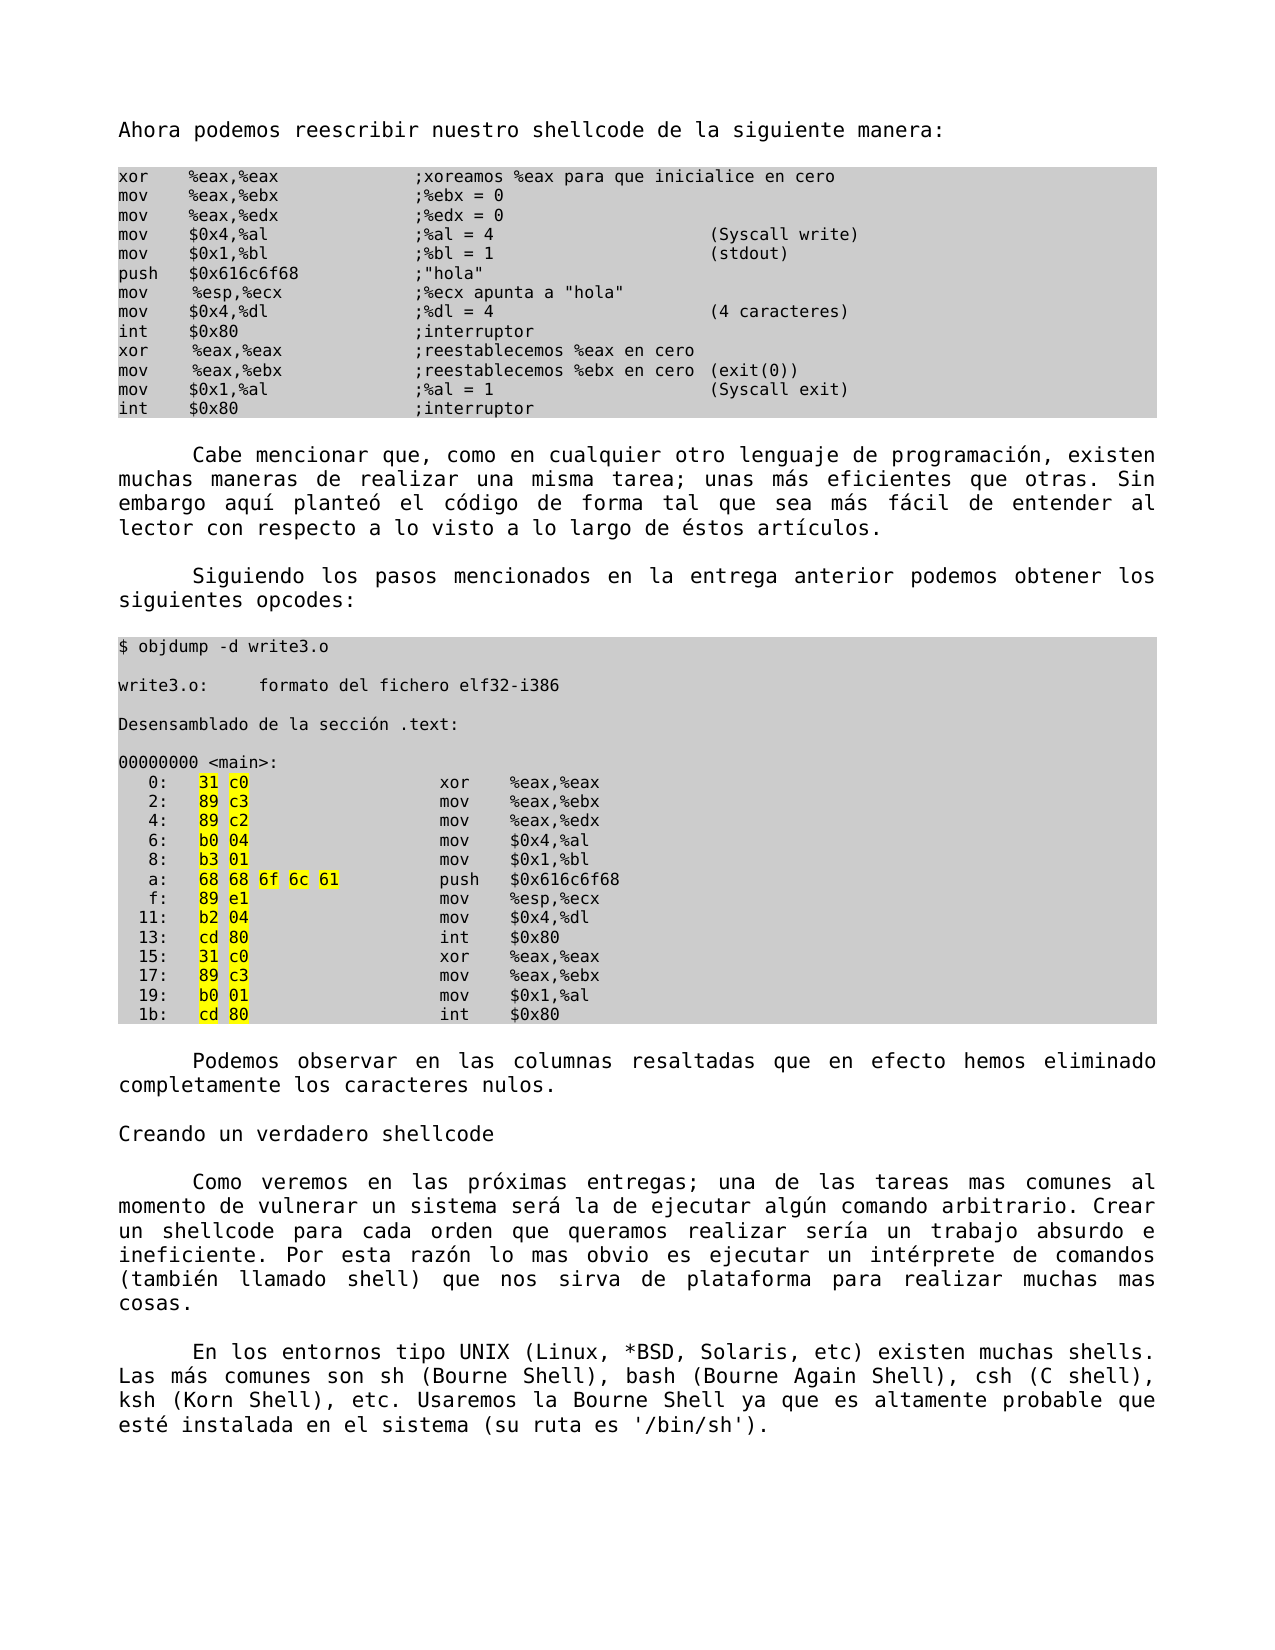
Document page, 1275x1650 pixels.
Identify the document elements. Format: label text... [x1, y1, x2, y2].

text Desensamblado de la sección .text: [118, 714, 1157, 734]
text write3.o: formato del fichero elf32-i386 [118, 676, 1157, 695]
text f: 89 e1 mov %esp,%ecx [118, 889, 1157, 908]
text $ objdump -d write3.o [118, 637, 1157, 656]
text 2: 89 c3 mov %eax,%ebx [118, 792, 1157, 811]
text int $0x80 ;interruptor [118, 322, 1157, 341]
text mov %esp,%ecx ;%ecx apunta a "hola" [118, 283, 1157, 302]
text 13: cd 80 int $0x80 [118, 928, 1157, 947]
text 1b: cd 80 int $0x80 [118, 1005, 1157, 1024]
text mov $0x1,%bl ;%bl = 1 (stdout) [118, 244, 1157, 263]
text 0: 31 c0 xor %eax,%eax [118, 773, 1157, 792]
text xor %eax,%eax ;xoreamos %eax para que inicialice en cero [118, 167, 1157, 186]
text 4: 89 c2 mov %eax,%edx [118, 811, 1157, 831]
text mov %eax,%edx ;%edx = 0 [118, 205, 1157, 225]
text mov %eax,%ebx ;reestablecemos %ebx en cero (exit(0)) [118, 360, 1157, 380]
text 11: b2 04 mov $0x4,%dl [118, 908, 1157, 928]
text 6: b0 04 mov $0x4,%al [118, 831, 1157, 850]
text mov $0x4,%dl ;%dl = 4 (4 caracteres) [118, 302, 1157, 322]
text 17: 89 c3 mov %eax,%ebx [118, 966, 1157, 986]
text Ahora podemos reescribir nuestro shellcode de la siguiente manera: [118, 118, 1157, 142]
text mov %eax,%ebx ;%ebx = 0 [118, 186, 1157, 205]
text mov $0x4,%al ;%al = 4 (Syscall write) [118, 225, 1157, 244]
text xor %eax,%eax ;reestablecemos %eax en cero [118, 341, 1157, 360]
text push $0x616c6f68 ;"hola" [118, 263, 1157, 283]
text 00000000 <main>: [118, 753, 1157, 773]
text 8: b3 01 mov $0x1,%bl [118, 850, 1157, 869]
text Cabe mencionar que, como en cualquier otro lenguaje de programación, existen muchas maneras de realizar una misma tarea; unas más eficientes que otras. Sin embargo aquí planteó el código de forma tal que sea más fácil de entender al lector con respecto a lo visto a lo largo de éstos artículos. [118, 443, 1157, 540]
text 19: b0 01 mov $0x1,%al [118, 986, 1157, 1005]
text mov $0x1,%al ;%al = 1 (Syscall exit) [118, 380, 1157, 399]
text int $0x80 ;interruptor [118, 399, 1157, 418]
text Como veremos en las próximas entregas; una de las tareas mas comunes al momento de vulnerar un sistema será la de ejecutar algún comando arbitrario. Crear un shellcode para cada orden que queramos realizar sería un trabajo absurdo e ineficiente. Por esta razón lo mas obvio es ejecutar un intérprete de comandos (también llamado shell) que nos sirva de plataforma para realizar muchas mas cosas. [118, 1170, 1157, 1316]
text 15: 31 c0 xor %eax,%eax [118, 947, 1157, 966]
text Siguiendo los pasos mencionados en la entrega anterior podemos obtener los siguientes opcodes: [118, 564, 1157, 613]
text Creando un verdadero shellcode [118, 1122, 1157, 1146]
text Podemos observar en las columnas resaltadas que en efecto hemos eliminado completamente los caracteres nulos. [118, 1049, 1157, 1097]
text En los entornos tipo UNIX (Linux, *BSD, Solaris, etc) existen muchas shells. Las más comunes son sh (Bourne Shell), bash (Bourne Again Shell), csh (C shell), ksh (Korn Shell), etc. Usaremos la Bourne Shell ya que es altamente probable que esté instalada en el sistema (su ruta es '/bin/sh'). [118, 1340, 1157, 1437]
text a: 68 68 6f 6c 61 push $0x616c6f68 [118, 869, 1157, 889]
